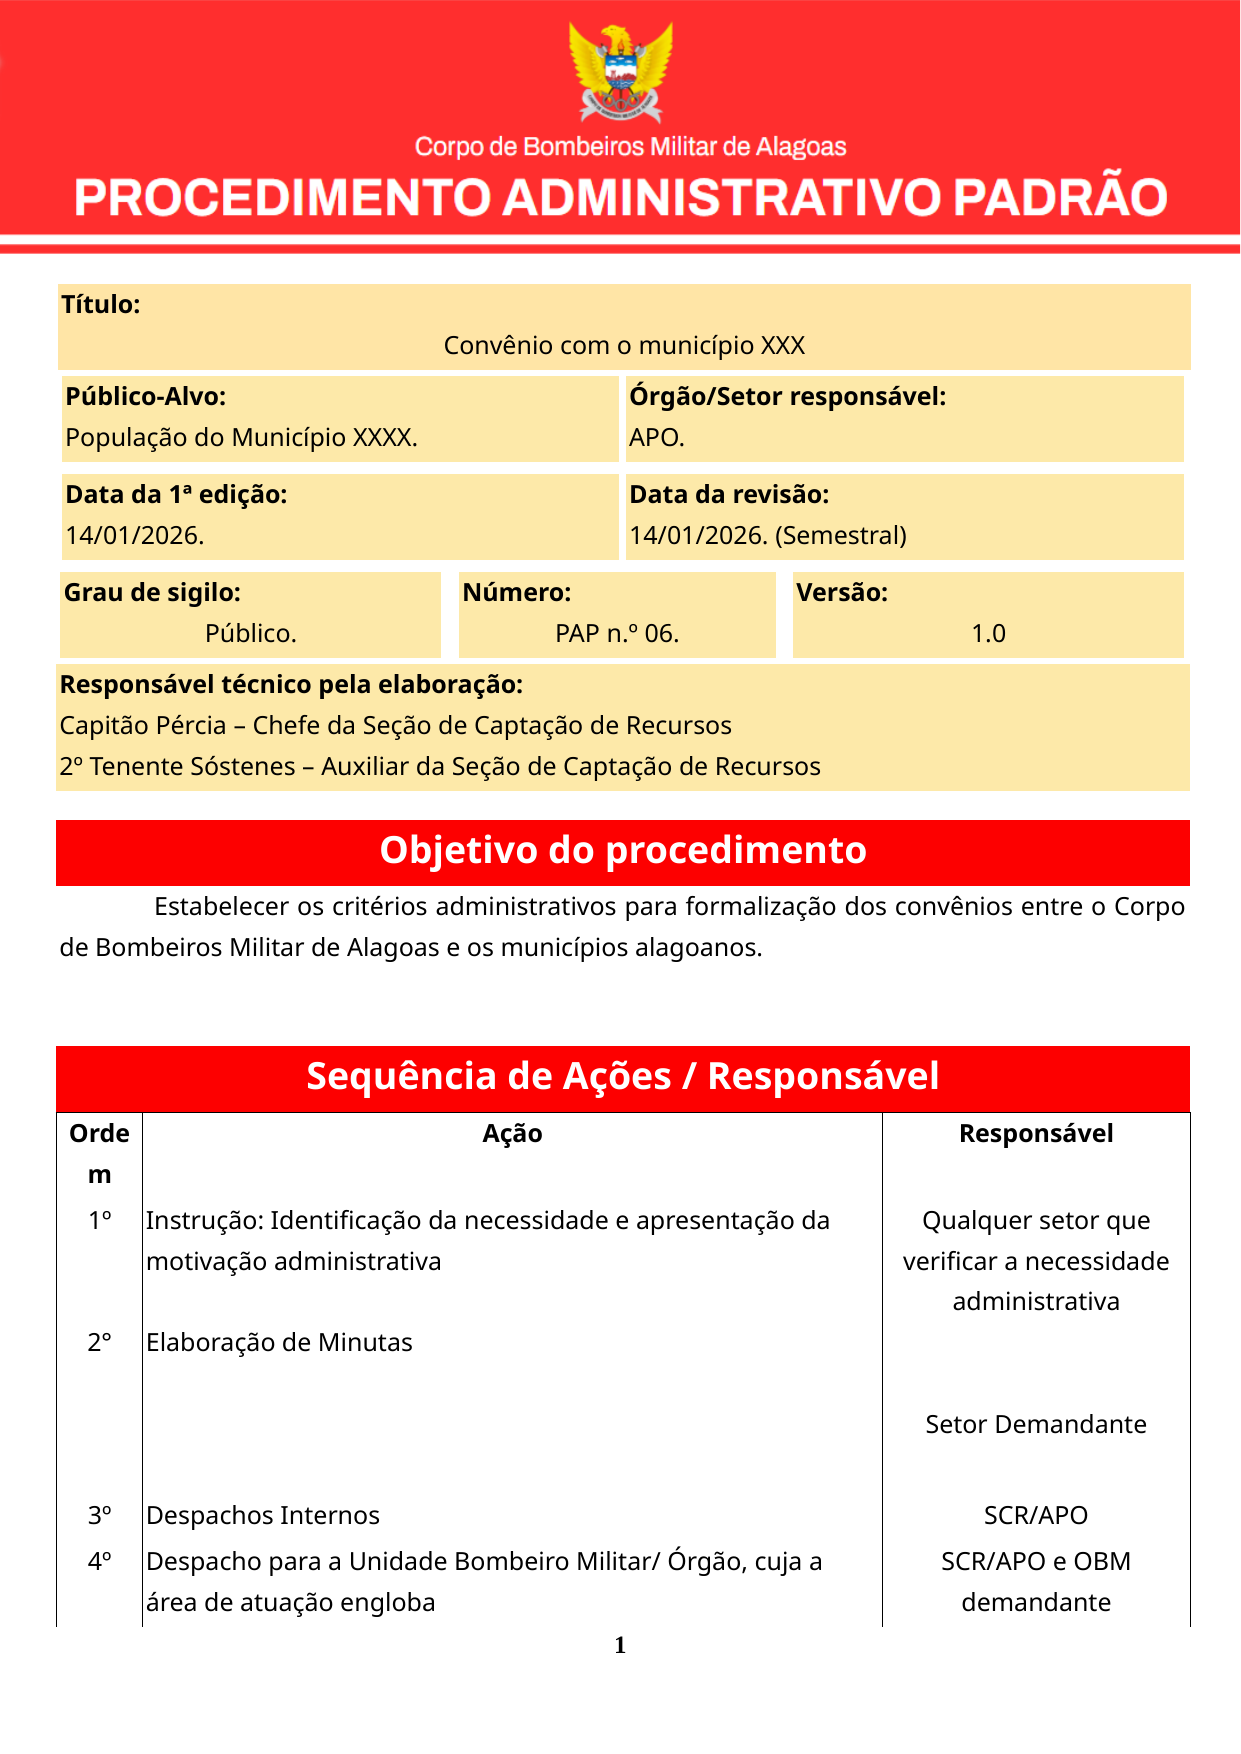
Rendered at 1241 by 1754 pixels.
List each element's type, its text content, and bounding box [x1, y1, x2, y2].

table_cell [57, 1449, 142, 1495]
table_cell Instrução: Identificação da necessidade e apresentação da motivação administrativa Elaboração de Minutas [143, 1199, 882, 1449]
table_cell [883, 1449, 1190, 1495]
table_header [788, 566, 1195, 664]
table_header [56, 370, 620, 468]
table_header [55, 566, 453, 664]
table_header [453, 566, 787, 664]
table_header [620, 370, 1195, 468]
table_header Título: Convênio com o município XXX [58, 284, 1191, 370]
table_header Ação [143, 1113, 882, 1199]
table_header Órgão/Setor responsável: APO. [626, 376, 1184, 462]
table_header Estabelecer os critérios administrativos para formalização dos convênios entre o Corpo de Bombeiros Militar de Alagoas e os municípios alagoanos. [56, 886, 1190, 972]
table_cell [56, 972, 1190, 1018]
table_header Responsável [883, 1113, 1190, 1199]
table_cell SCR/APO e OBM demandante [883, 1540, 1190, 1627]
table_cell [143, 1449, 882, 1495]
table_header Ordem [57, 1113, 142, 1199]
table_header Público-Alvo: População do Município XXXX. [62, 376, 619, 462]
table_header [56, 468, 620, 566]
table_header Data da 1ª edição: 14/01/2026. [62, 474, 619, 560]
table_header Versão: 1.0 [793, 572, 1184, 658]
table_header [620, 468, 1195, 566]
table_header Objetivo do procedimento [56, 820, 1190, 886]
table_cell 3º [57, 1495, 142, 1540]
table_cell SCR/APO [883, 1495, 1190, 1540]
table_cell Despacho para a Unidade Bombeiro Militar/ Órgão, cuja a área de atuação engloba [143, 1540, 882, 1627]
table_header Número: PAP n.º 06. [459, 572, 776, 658]
table_cell 1º 2° [57, 1199, 142, 1449]
table_cell Qualquer setor que verificar a necessidade administrativa Setor Demandante [883, 1199, 1190, 1449]
table_header Data da revisão: 14/01/2026. (Semestral) [626, 474, 1184, 560]
table_cell 4º [57, 1540, 142, 1627]
table_header Grau de sigilo: Público. [60, 572, 441, 658]
table_cell Despachos Internos [143, 1495, 882, 1540]
table_header Responsável técnico pela elaboração: Capitão Pércia – Chefe da Seção de Captação de Recursos 2º Tenente Sóstenes – Auxiliar da Seção de Captação de Recursos [56, 664, 1190, 791]
table_header Sequência de Ações / Responsável [56, 1046, 1190, 1112]
